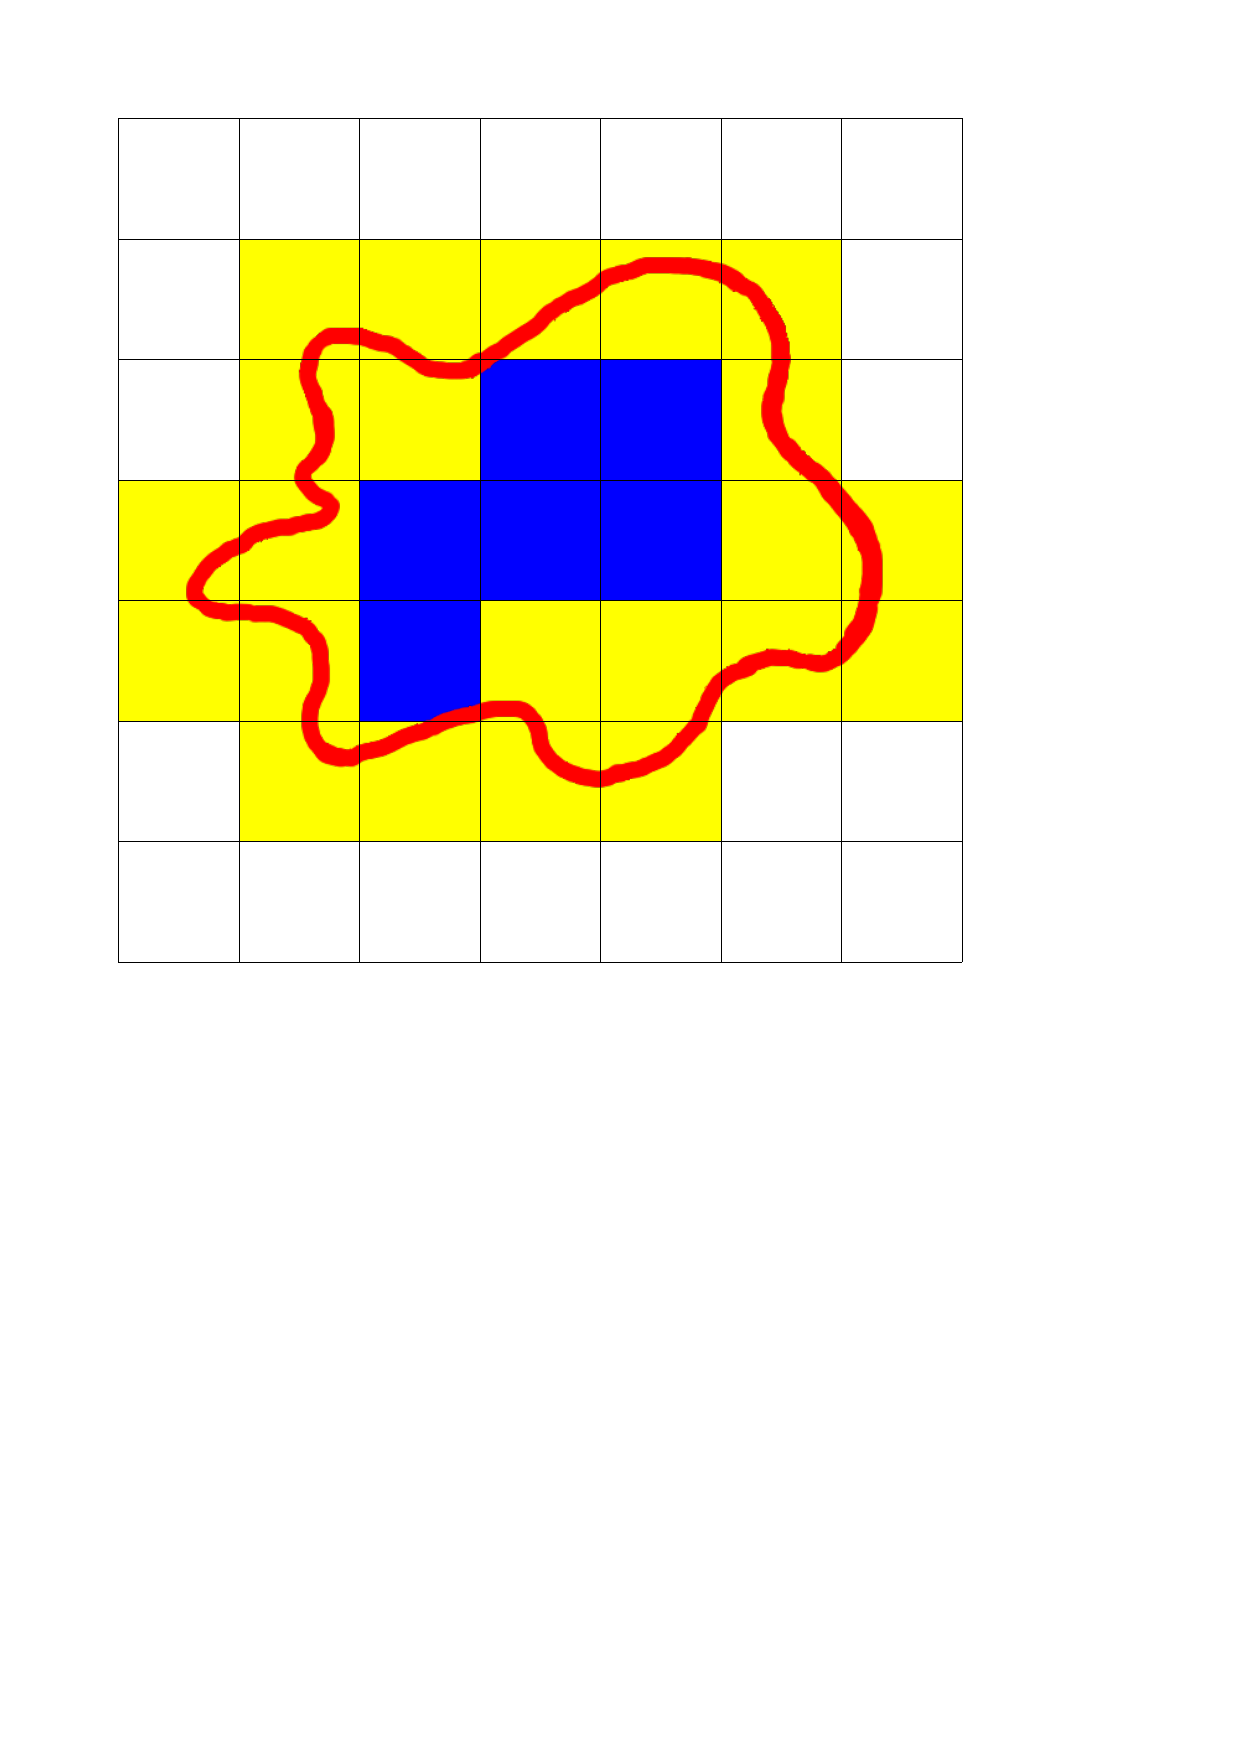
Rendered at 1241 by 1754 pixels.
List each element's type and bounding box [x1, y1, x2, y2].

table_cell [903, 601, 962, 721]
table_cell [240, 842, 359, 962]
picture [722, 249, 841, 359]
picture [842, 481, 903, 600]
picture [240, 249, 359, 359]
table_cell [119, 481, 177, 600]
table_cell [481, 240, 600, 249]
picture [240, 601, 359, 721]
picture [240, 722, 359, 799]
table_cell [119, 360, 177, 480]
picture [842, 249, 903, 359]
table_cell [481, 842, 600, 962]
table_cell [119, 842, 239, 962]
picture [722, 722, 841, 799]
picture [601, 481, 721, 600]
picture [722, 360, 841, 480]
table_header [842, 119, 962, 239]
table_header [360, 119, 480, 239]
picture [481, 481, 600, 600]
picture [177, 481, 239, 600]
table_header [601, 119, 721, 239]
picture [177, 722, 239, 799]
picture [842, 722, 903, 799]
picture [481, 249, 600, 359]
table_cell [601, 799, 721, 841]
table_cell [119, 240, 239, 359]
table_header [481, 119, 600, 239]
picture [601, 249, 721, 359]
table_cell [842, 722, 962, 841]
table_cell [481, 799, 600, 841]
table_cell [722, 799, 841, 841]
picture [177, 249, 239, 359]
table_header [119, 119, 239, 239]
table_cell [722, 842, 841, 962]
picture [240, 481, 359, 600]
table_cell [722, 240, 841, 249]
table_cell [903, 481, 962, 600]
picture [481, 722, 600, 799]
picture [177, 360, 239, 480]
table_cell [119, 601, 177, 721]
table_cell [601, 842, 721, 962]
table_cell [601, 240, 721, 249]
table_cell [119, 722, 239, 841]
picture [481, 360, 600, 480]
table_cell [360, 799, 480, 841]
table_cell [842, 240, 962, 359]
table_cell [240, 799, 359, 841]
picture [601, 601, 721, 721]
picture [360, 481, 480, 600]
picture [360, 249, 480, 359]
table_header [722, 119, 841, 239]
picture [240, 360, 359, 480]
picture [722, 601, 841, 721]
picture [360, 722, 480, 799]
picture [177, 601, 239, 721]
picture [601, 360, 721, 480]
picture [601, 722, 721, 799]
picture [842, 601, 903, 721]
picture [722, 481, 841, 600]
picture [360, 360, 480, 480]
picture [360, 601, 480, 721]
table_cell [903, 360, 962, 480]
table_cell [360, 240, 480, 249]
picture [842, 360, 903, 480]
picture [481, 601, 600, 721]
table_cell [240, 240, 359, 249]
table_cell [360, 842, 480, 962]
table_header [240, 119, 359, 239]
table_cell [842, 842, 962, 962]
